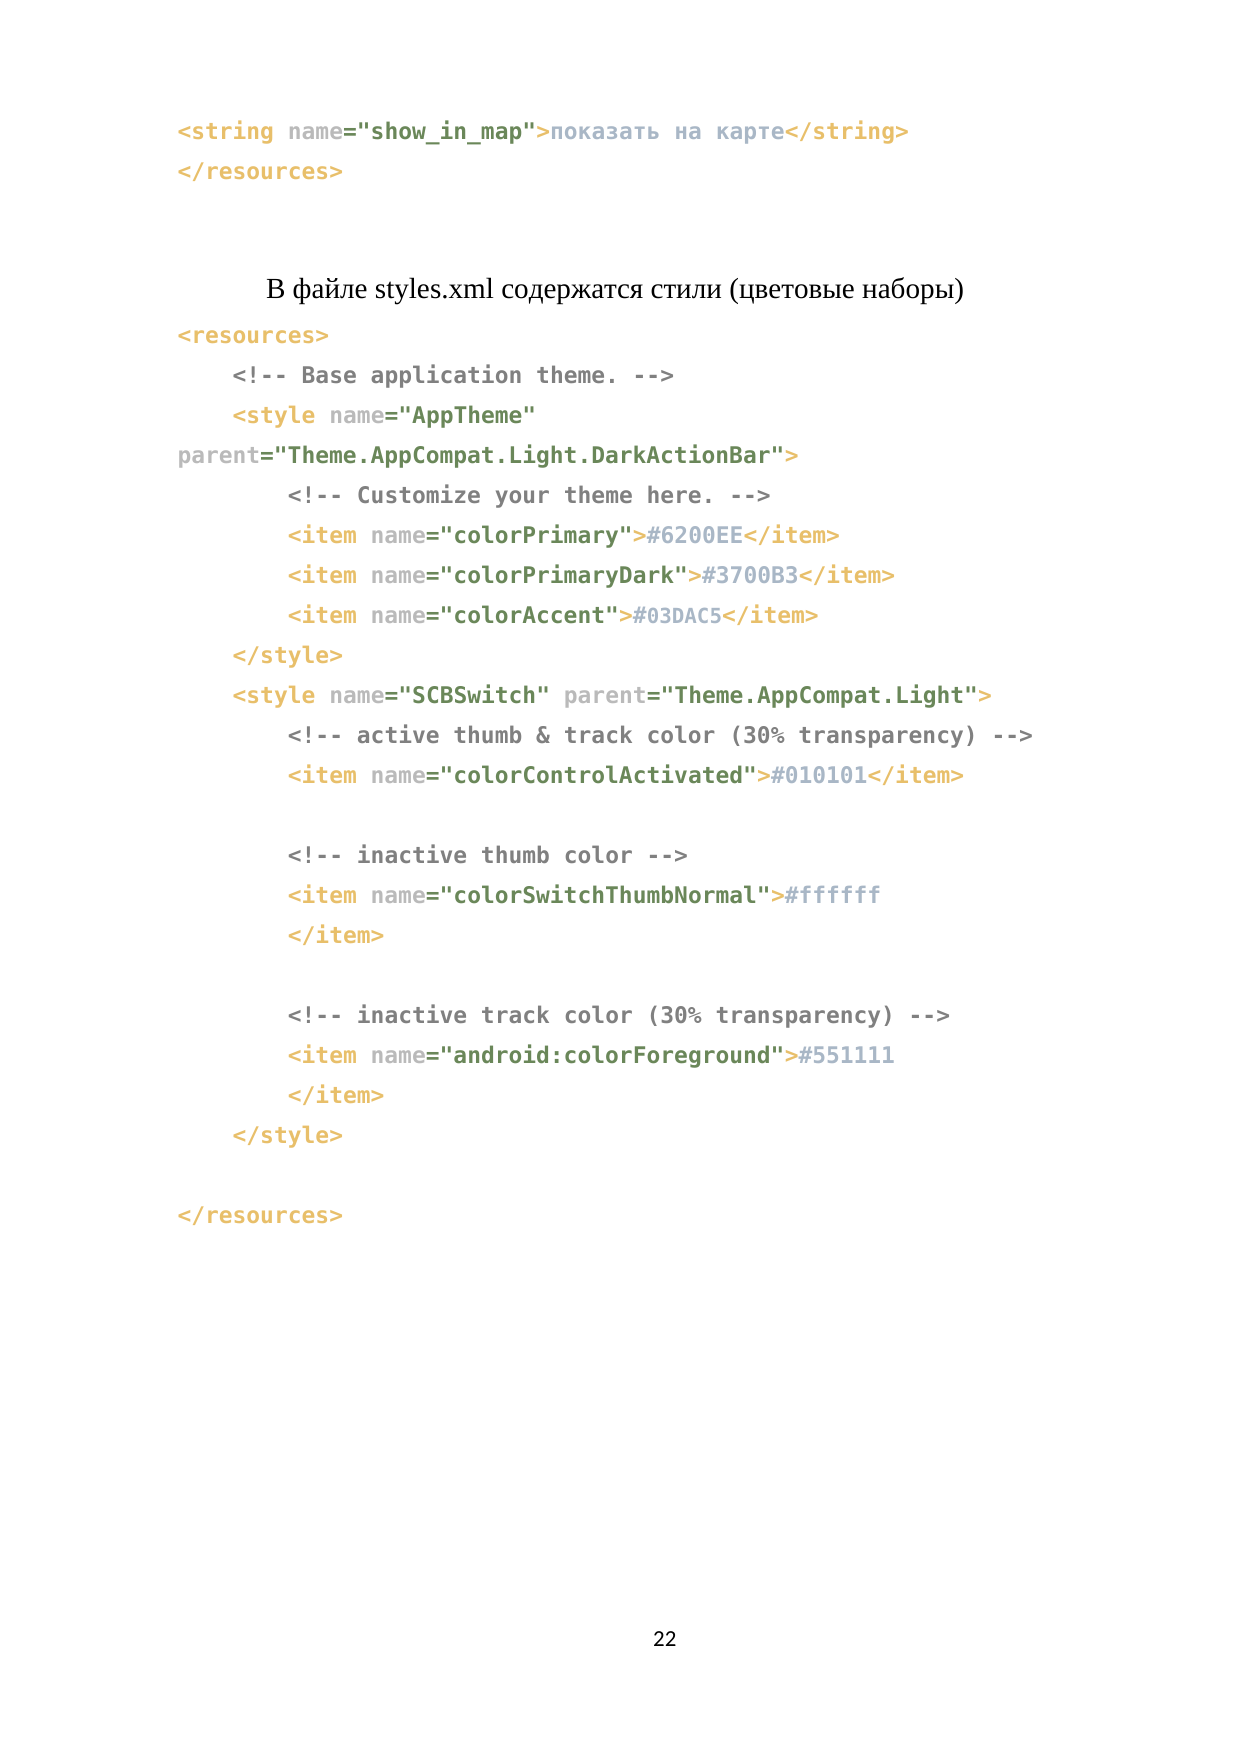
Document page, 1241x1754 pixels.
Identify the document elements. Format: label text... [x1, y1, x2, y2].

text <string name="show_in_map">показать на карте</string> </resources> [177, 118, 1152, 185]
text <resources> <!-- Base application theme. --> <style name="AppTheme" parent="Theme.AppCompat.Light.DarkActionBar"> <!-- Customize your theme here. --> <item name="colorPrimary">#6200EE</item> <item name="colorPrimaryDark">#3700B3</item> <item name="colorAccent">#03DAC5</item> </style> <style name="SCBSwitch" parent="Theme.AppCompat.Light"> <!-- active thumb & track color (30% transparency) --> <item name="colorControlActivated">#010101</item> <!-- inactive thumb color --> <item name="colorSwitchThumbNormal">#ffffff </item> <!-- inactive track color (30% transparency) --> <item name="android:colorForeground">#551111 </item> </style> </resources> [177, 322, 1152, 1228]
text В файле styles.xml содержатся стили (цветовые наборы) [177, 271, 1152, 305]
